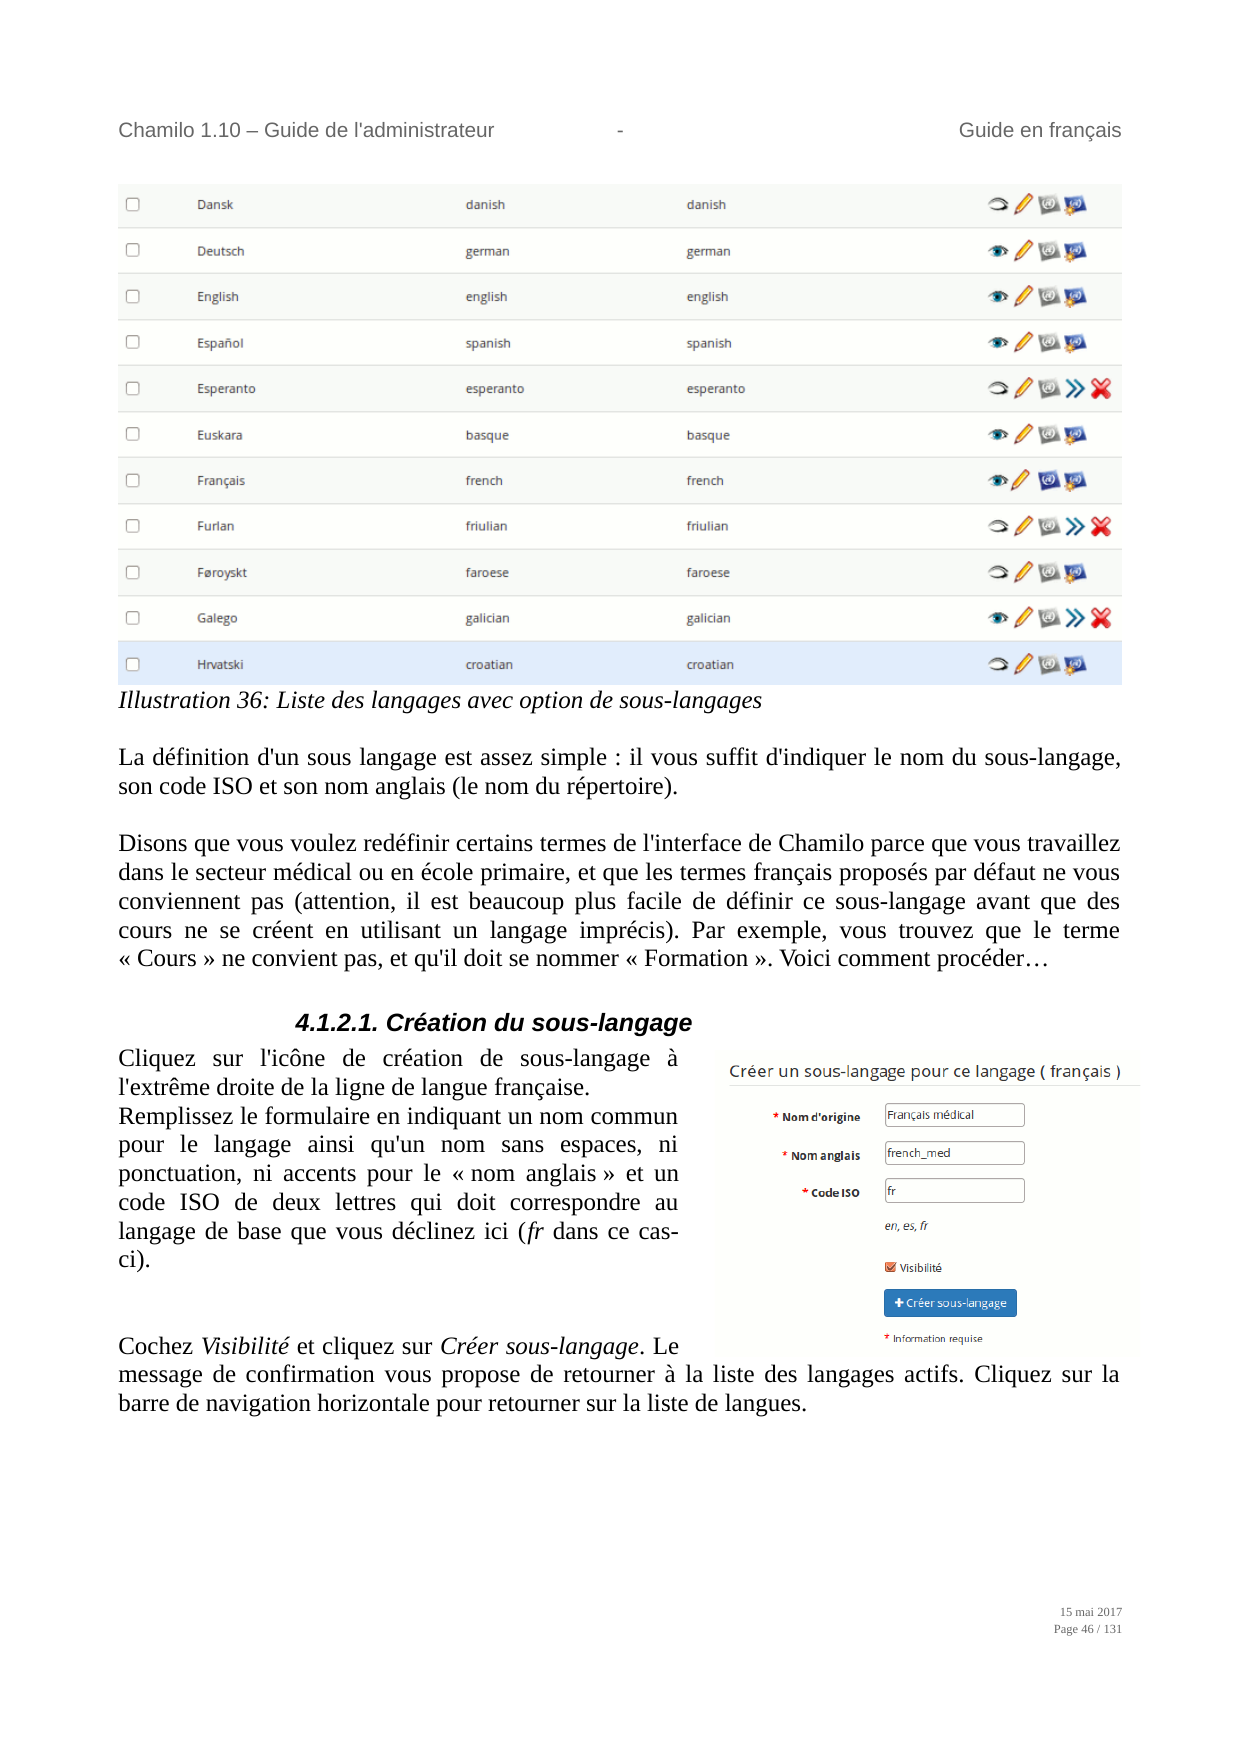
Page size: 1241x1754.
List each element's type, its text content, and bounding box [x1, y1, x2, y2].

text Disons que vous voulez redéfinir certains termes de l'interface de Chamilo parce que vous travaillez dans le secteur médical ou en école primaire, et que les termes français proposés par défaut ne vous conviennent pas (attention, il est beaucoup plus facile de définir ce sous-langage avant que des cours ne se créent en utilisant un langage imprécis). Par exemple, vous trouvez que le terme « Cours » ne convient pas, et qu'il doit se nommer « Formation ». Voici comment procéder… [118, 828, 1122, 972]
picture [714, 1050, 1141, 1357]
text Illustration 36: Liste des langages avec option de sous-langages [118, 685, 1122, 713]
text Remplissez le formulaire en indiquant un nom commun pour le langage ainsi qu'un nom sans espaces, ni ponctuation, ni accents pour le « nom anglais » et un code ISO de deux lettres qui doit correspondre au langage de base que vous déclinez ici (fr dans ce cas-ci). [118, 1101, 714, 1273]
text Cliquez sur l'icône de création de sous-langage à l'extrême droite de la ligne de langue française. [118, 1043, 1122, 1101]
subtitle Création du sous-langage [295, 1008, 1122, 1037]
text La définition d'un sous langage est assez simple : il vous suffit d'indiquer le nom du sous-langage, son code ISO et son nom anglais (le nom du répertoire). [118, 742, 1122, 800]
picture [118, 184, 1122, 685]
text Cochez Visibilité et cliquez sur Créer sous-langage. Le message de confirmation vous propose de retourner à la liste des langages actifs. Cliquez sur la barre de navigation horizontale pour retourner sur la liste de langues. [118, 1331, 1122, 1417]
